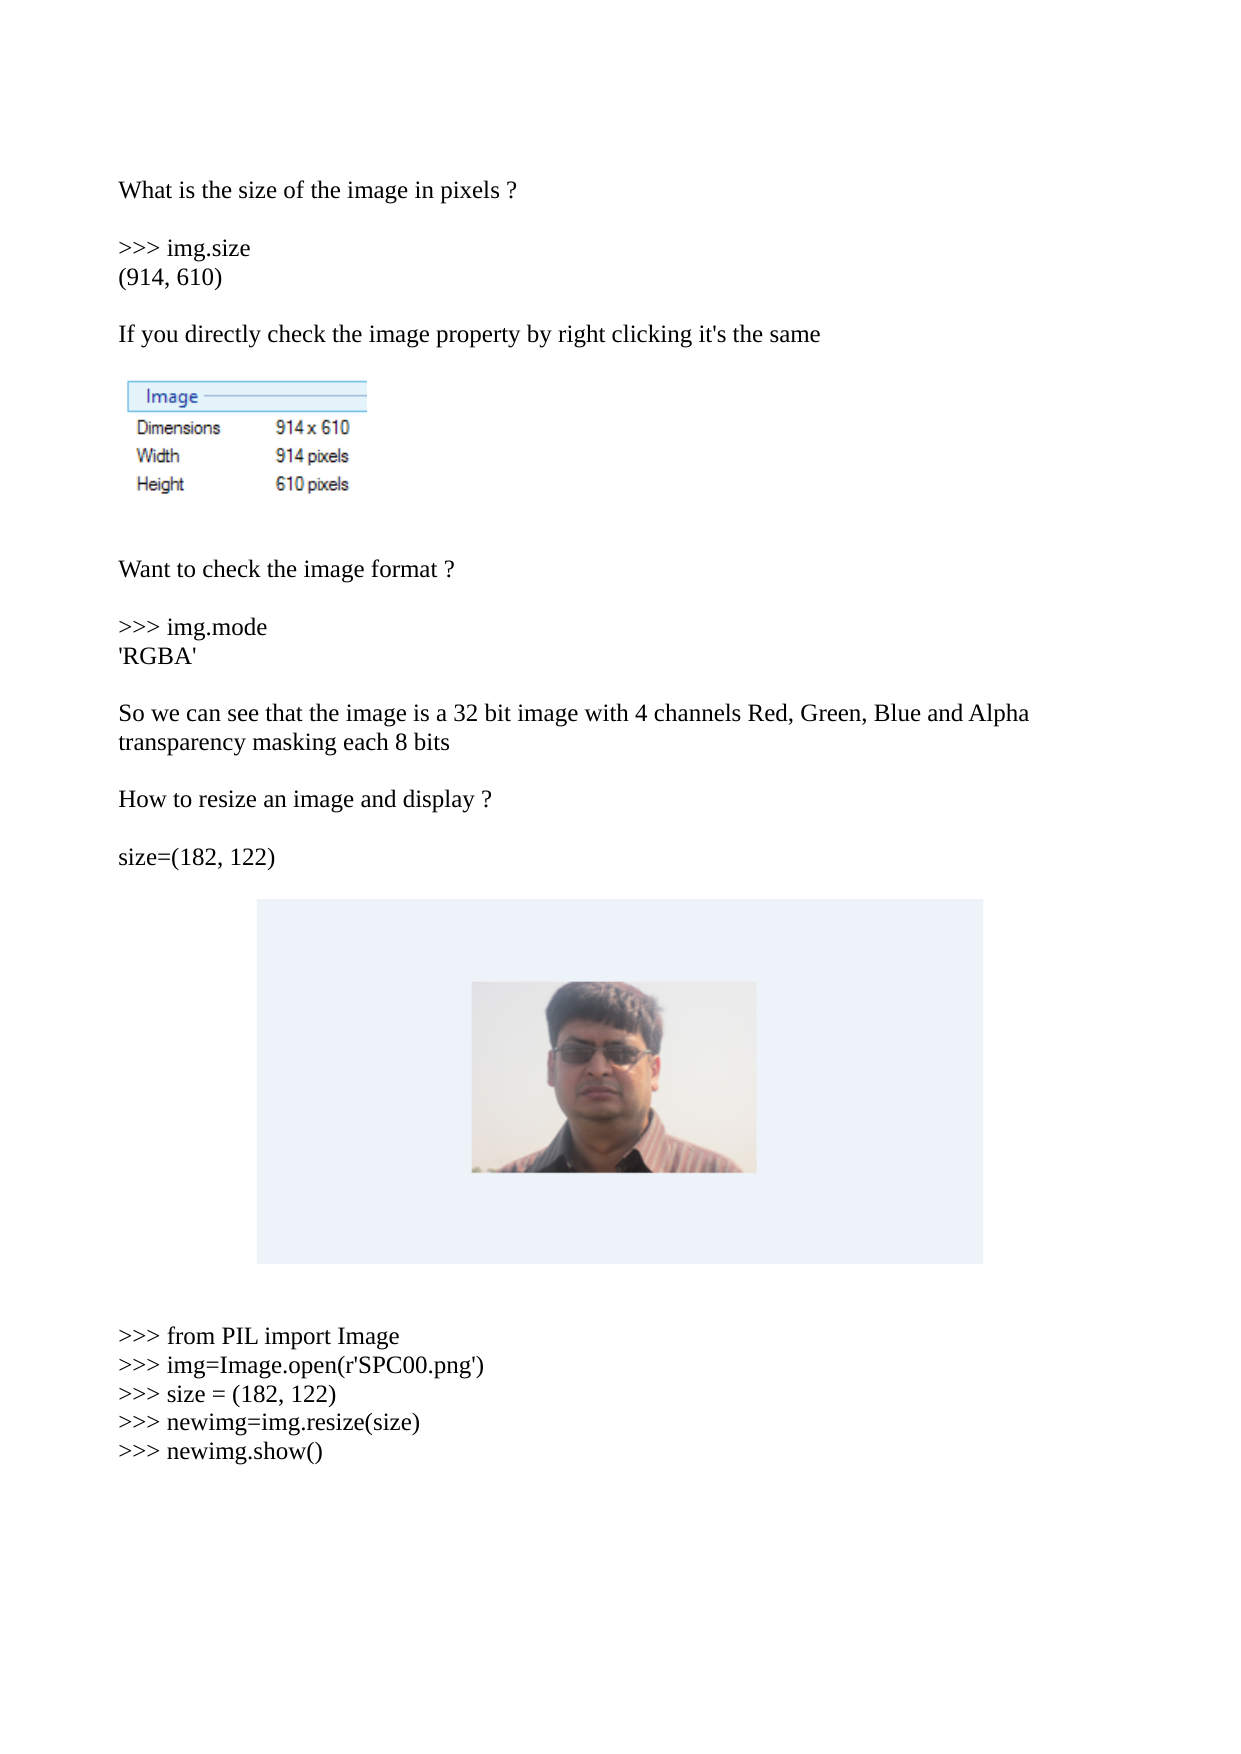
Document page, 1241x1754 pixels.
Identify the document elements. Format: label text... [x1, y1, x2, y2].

text How to resize an image and display ? [118, 784, 1122, 813]
text If you directly check the image property by right clicking it's the same [118, 319, 1122, 348]
text >>> img.mode [118, 612, 1122, 641]
picture [126, 378, 367, 497]
text So we can see that the image is a 32 bit image with 4 channels Red, Green, Blue and Alpha [118, 698, 1122, 727]
text What is the size of the image in pixels ? [118, 176, 1122, 204]
text >>> newimg.show() [118, 1436, 1122, 1465]
text size=(182, 122) [118, 842, 1122, 871]
text transparency masking each 8 bits [118, 727, 1122, 756]
text >>> size = (182, 122) [118, 1379, 1122, 1407]
text (914, 610) [118, 262, 1122, 291]
text >>> from PIL import Image [118, 1321, 1122, 1350]
picture [256, 899, 984, 1264]
text >>> img.size [118, 233, 1122, 262]
text >>> newimg=img.resize(size) [118, 1407, 1122, 1436]
text Want to check the image format ? [118, 554, 1122, 583]
text 'RGBA' [118, 641, 1122, 669]
text >>> img=Image.open(r'SPC00.png') [118, 1350, 1122, 1379]
